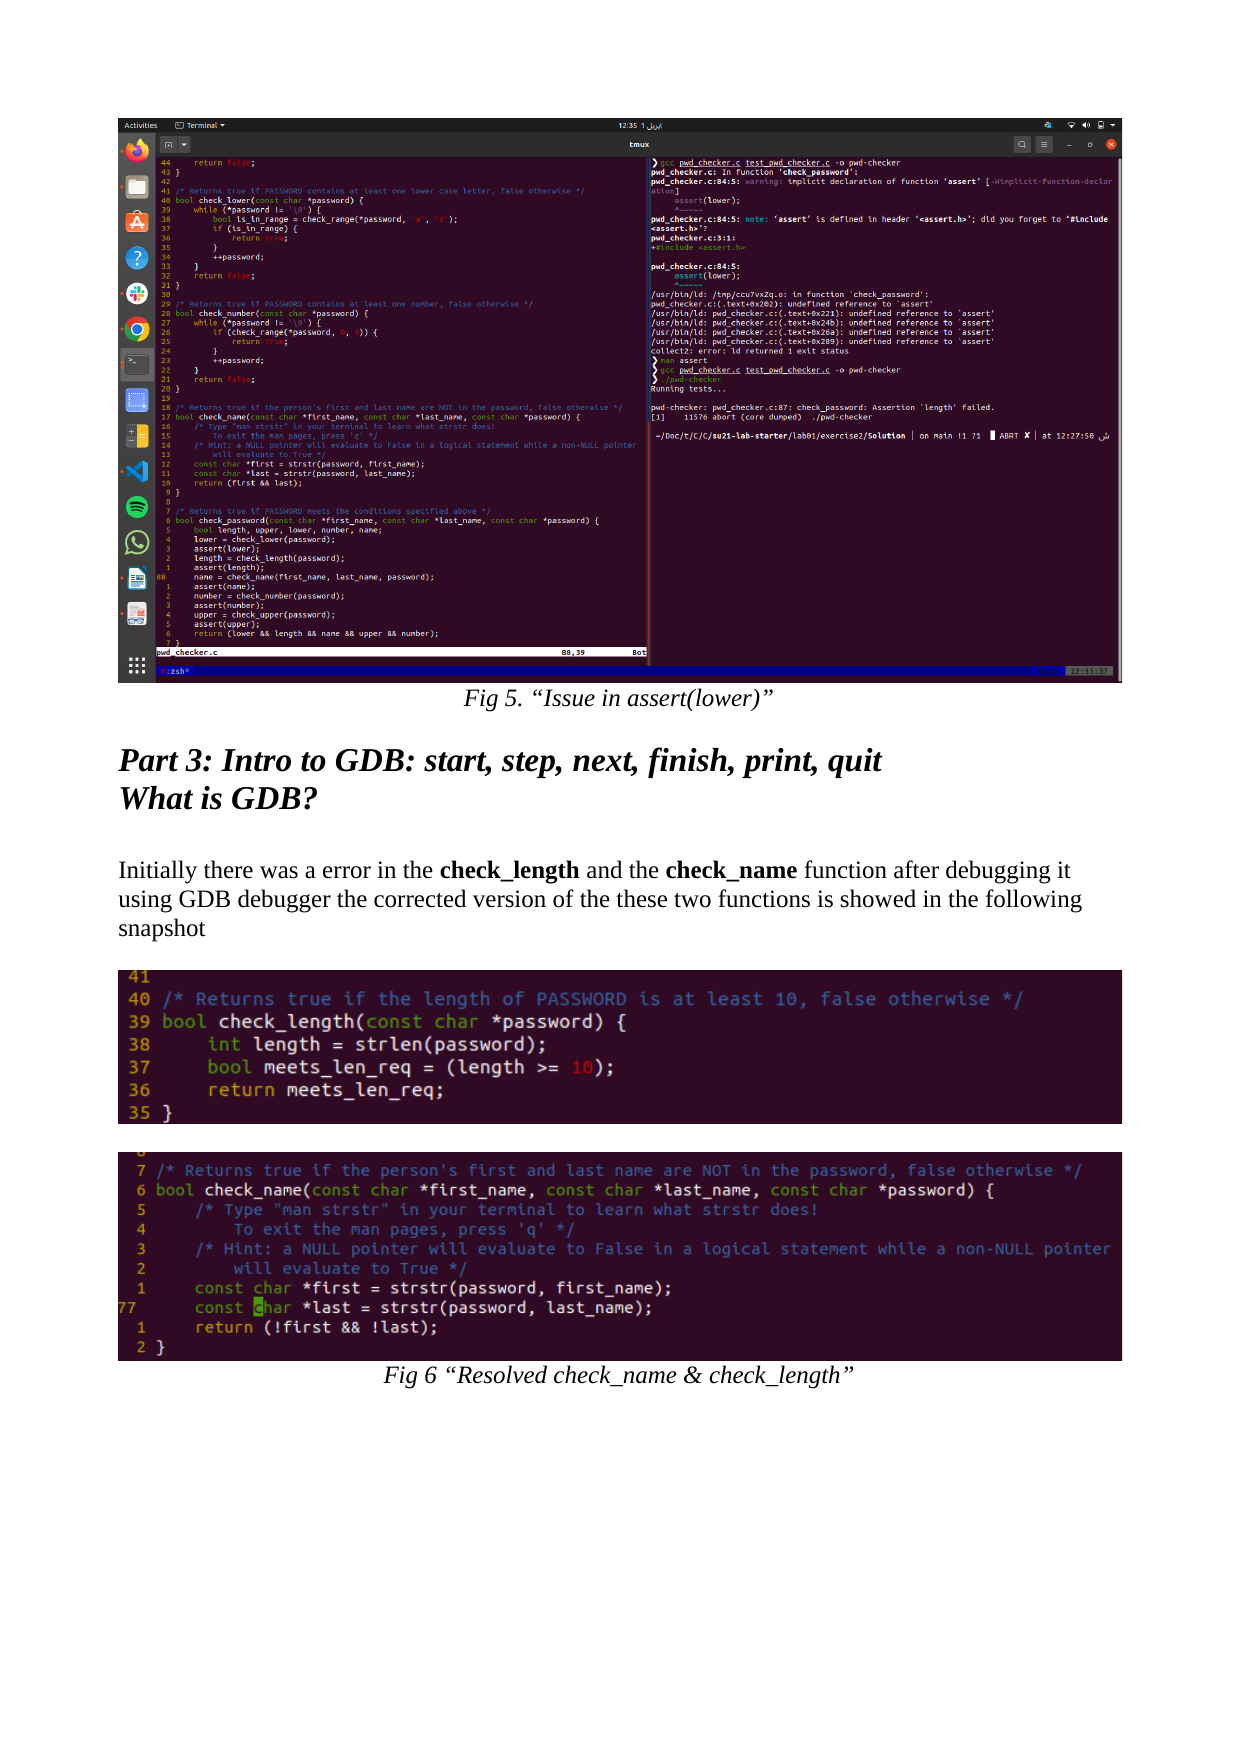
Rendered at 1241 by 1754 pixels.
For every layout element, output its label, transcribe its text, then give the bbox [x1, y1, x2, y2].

text Fig 5. “Issue in assert(lower)” [118, 683, 1122, 712]
text What is GDB? [118, 779, 1122, 817]
text Initially there was a error in the check_length and the check_name function after debugging it using GDB debugger the corrected version of the these two functions is showed in the following snapshot [118, 855, 1122, 942]
picture [118, 1152, 1123, 1361]
text Part 3: Intro to GDB: start, step, next, finish, print, quit [118, 740, 1122, 779]
text Fig 6 “Resolved check_name & check_length” [118, 1361, 1122, 1389]
picture [118, 118, 1123, 683]
picture [118, 970, 1123, 1124]
